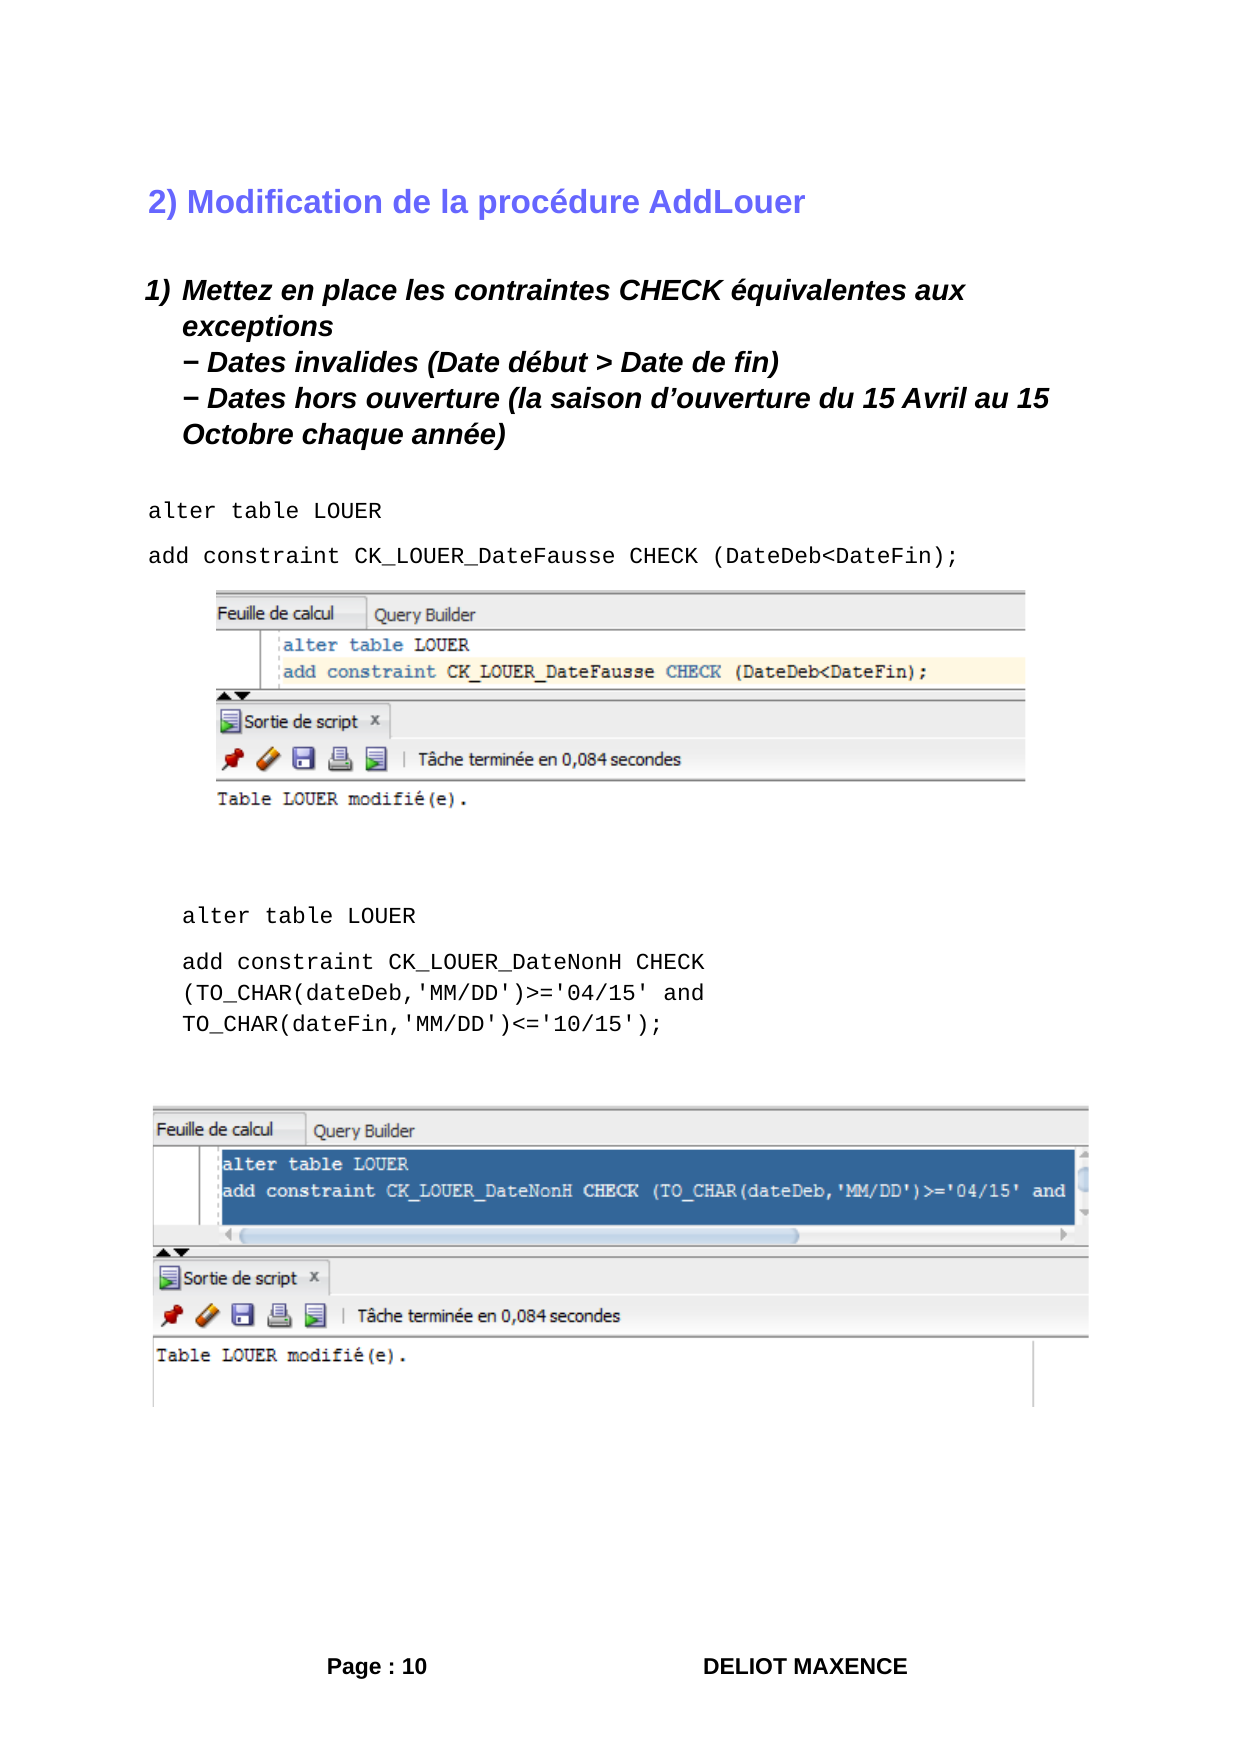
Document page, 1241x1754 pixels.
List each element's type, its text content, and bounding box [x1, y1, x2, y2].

list Mettez en place les contraintes CHECK équivalentes aux exceptions [144, 273, 1093, 342]
text alter table LOUER [148, 499, 1093, 525]
text add constraint CK_LOUER_DateFausse CHECK (DateDeb<DateFin); [148, 545, 1093, 571]
list − Dates invalides (Date début > Date de fin) [144, 345, 1093, 379]
list − Dates hors ouverture (la saison d’ouverture du 15 Avril au 15 Octobre chaque année) [144, 381, 1093, 451]
picture [152, 1103, 1089, 1407]
list alter table LOUER [144, 904, 1093, 931]
list add constraint CK_LOUER_DateNonH CHECK (TO_CHAR(dateDeb,'MM/DD')>='04/15' and TO_CHAR(dateFin,'MM/DD')<='10/15'); [144, 950, 1093, 1038]
subtitle 2) Modification de la procédure AddLouer [148, 182, 1093, 221]
picture [216, 590, 1026, 835]
